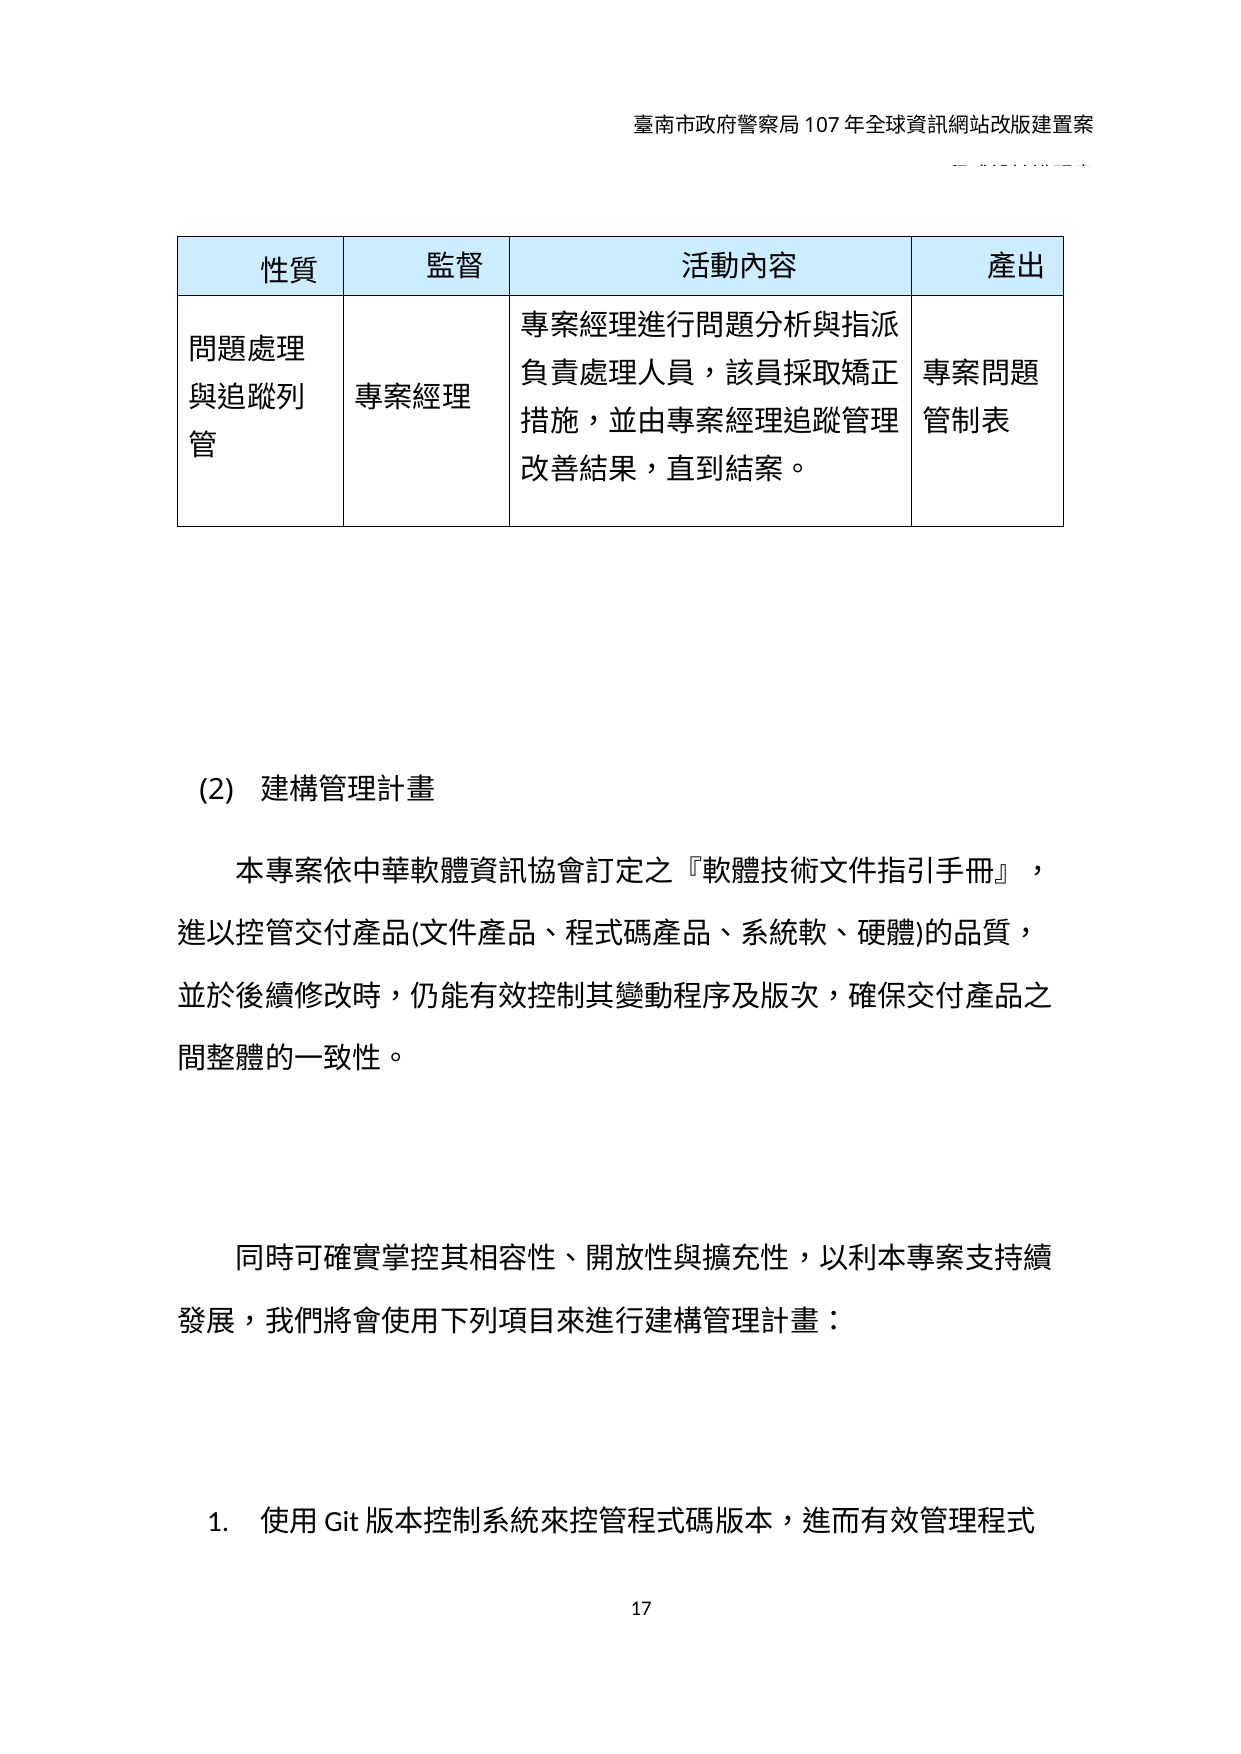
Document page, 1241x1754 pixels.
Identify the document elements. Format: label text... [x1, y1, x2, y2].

text 本專案依中華軟體資訊協會訂定之『軟體技術文件指引手冊』，進以控管交付產品(文件產品、程式碼產品、系統軟、硬體)的品質，並於後續修改時，仍能有效控制其變動程序及版次，確保交付產品之間整體的一致性。 [177, 827, 1063, 1077]
table_cell 問題處理與追蹤列管 [178, 296, 343, 526]
table_cell 專案問題管制表 [912, 296, 1063, 526]
table_cell 專案經理進行問題分析與指派負責處理人員，該員採取矯正措施，並由專案經理追蹤管理改善結果，直到結案。 [510, 296, 911, 526]
table_header 產出物 [912, 237, 1063, 295]
table_header 活動內容 [510, 237, 911, 295]
table_cell 專案經理 [344, 296, 509, 526]
table_header 監督者 [344, 237, 509, 295]
list 使用Git版本控制系統來控管程式碼版本，進而有效管理程式 [207, 1477, 1063, 1539]
subtitle 建構管理計畫 [233, 745, 1063, 808]
table_header 性質 [178, 237, 343, 295]
text 同時可確實掌控其相容性、開放性與擴充性，以利本專案支持續發展，我們將會使用下列項目來進行建構管理計畫： [177, 1214, 1063, 1339]
